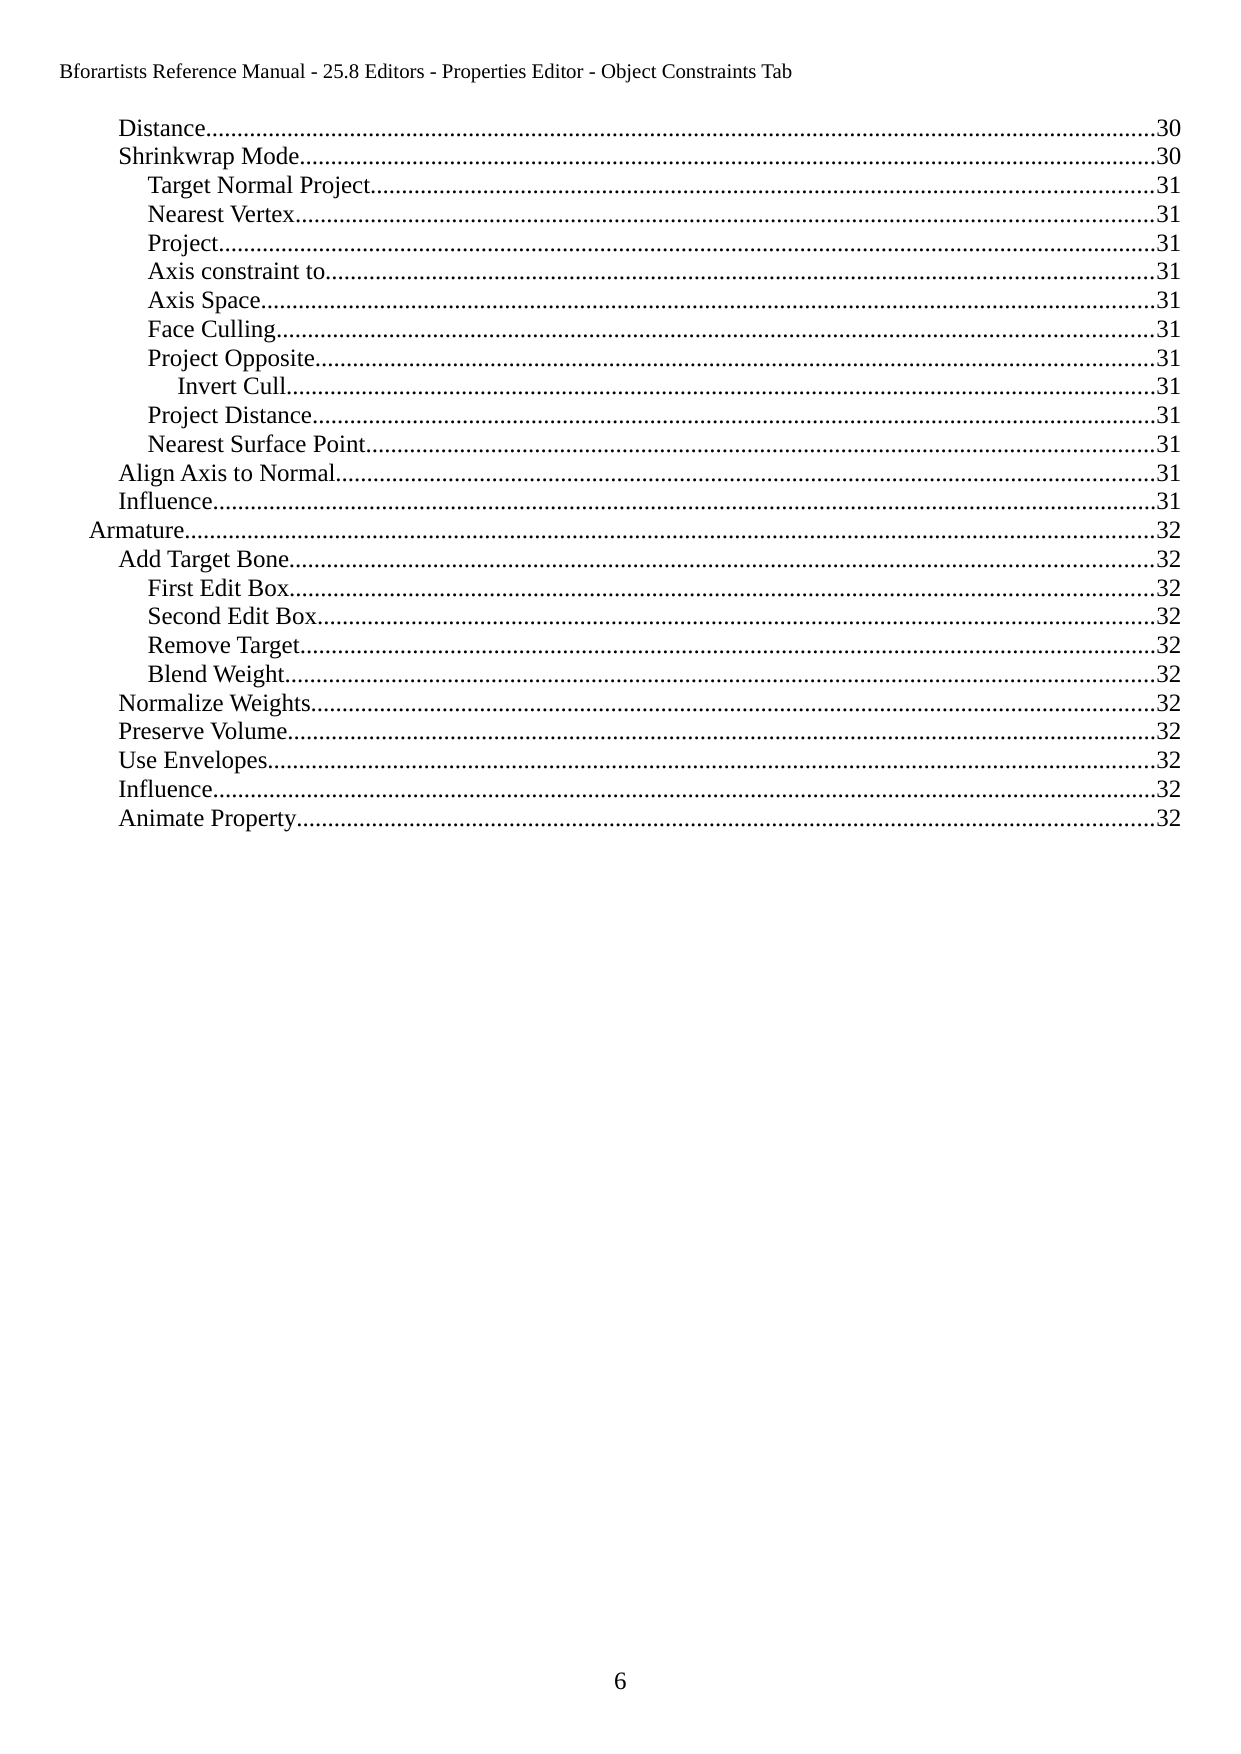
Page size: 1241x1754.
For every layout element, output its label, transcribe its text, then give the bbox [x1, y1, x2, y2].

text Influence 32 [118, 774, 1181, 803]
text Preserve Volume 32 [118, 716, 1181, 745]
text Nearest Vertex 31 [147, 199, 1181, 228]
text Add Target Bone 32 [118, 544, 1181, 573]
text Second Edit Box 32 [147, 601, 1181, 630]
text Face Culling 31 [147, 314, 1181, 343]
text Remove Target 32 [147, 630, 1181, 659]
text Distance 30 [118, 113, 1181, 141]
text Armature 32 [88, 515, 1181, 544]
text Nearest Surface Point 31 [147, 429, 1181, 458]
text Axis constraint to 31 [147, 256, 1181, 285]
text Project 31 [147, 228, 1181, 256]
text Animate Property 32 [118, 803, 1181, 831]
text Axis Space 31 [147, 285, 1181, 314]
text First Edit Box 32 [147, 573, 1181, 601]
text Use Envelopes 32 [118, 745, 1181, 774]
text Shrinkwrap Mode 30 [118, 141, 1181, 170]
text Align Axis to Normal 31 [118, 458, 1181, 486]
text Target Normal Project 31 [147, 170, 1181, 199]
text Influence 31 [118, 486, 1181, 515]
text Project Distance 31 [147, 400, 1181, 429]
text Project Opposite 31 [147, 343, 1181, 371]
text Blend Weight 32 [147, 659, 1181, 688]
text Normalize Weights 32 [118, 688, 1181, 716]
text Invert Cull 31 [177, 371, 1181, 400]
